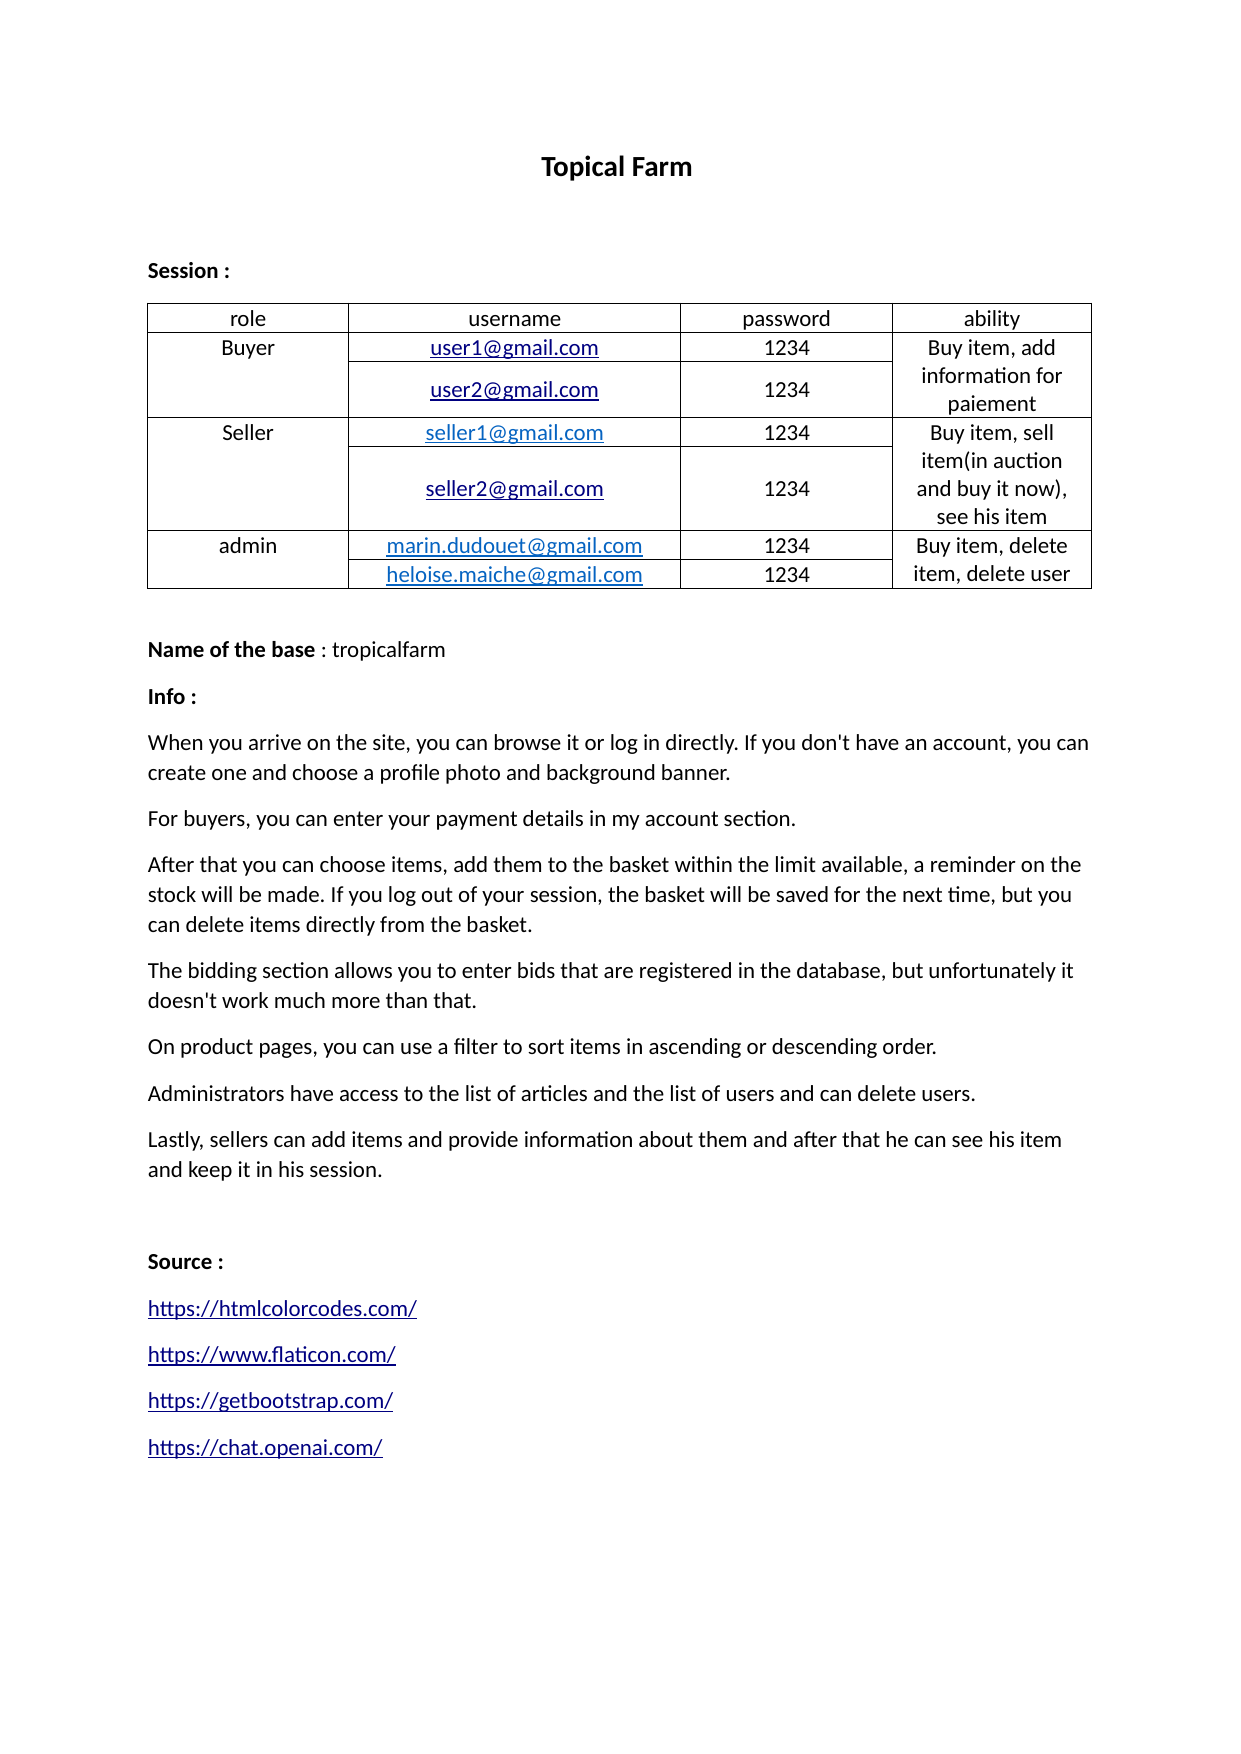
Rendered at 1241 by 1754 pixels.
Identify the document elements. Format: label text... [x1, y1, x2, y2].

text Topical Farm [148, 148, 1093, 183]
table_cell 1234 [681, 418, 892, 446]
text Session : [148, 256, 1093, 284]
text For buyers, you can enter your payment details in my account section. [148, 804, 1093, 832]
table_cell seller2@gmail.com [349, 447, 680, 530]
table_cell seller1@gmail.com [349, 418, 680, 446]
table_cell 1234 [681, 362, 892, 417]
table_header password [681, 304, 892, 332]
text Lastly, sellers can add items and provide information about them and after that he can see his item and keep it in his session. [148, 1125, 1093, 1183]
table_cell 1234 [681, 333, 892, 361]
table_cell marin.dudouet@gmail.com [349, 531, 680, 559]
table_cell 1234 [681, 447, 892, 530]
table_cell admin [148, 531, 348, 588]
table_cell Seller [148, 418, 348, 530]
text The bidding section allows you to enter bids that are registered in the database, but unfortunately it doesn't work much more than that. [148, 956, 1093, 1014]
table_cell Buy item, add information for paiement [893, 333, 1091, 417]
text https://chat.openai.com/ [148, 1433, 1093, 1461]
table_cell 1234 [681, 560, 892, 588]
table_cell user2@gmail.com [349, 362, 680, 417]
table_cell user1@gmail.com [349, 333, 680, 361]
table_cell heloise.maiche@gmail.com [349, 560, 680, 588]
text When you arrive on the site, you can browse it or log in directly. If you don't have an account, you can create one and choose a profile photo and background banner. [148, 728, 1093, 786]
text On product pages, you can use a filter to sort items in ascending or descending order. [148, 1032, 1093, 1060]
text https://htmlcolorcodes.com/ [148, 1294, 1093, 1322]
table_header username [349, 304, 680, 332]
text Name of the base : tropicalfarm [148, 636, 1093, 663]
text https://getbootstrap.com/ [148, 1387, 1093, 1414]
table_cell Buyer [148, 333, 348, 417]
table_header ability [893, 304, 1091, 332]
table_cell 1234 [681, 531, 892, 559]
text Administrators have access to the list of articles and the list of users and can delete users. [148, 1079, 1093, 1107]
table_cell Buy item, delete item, delete user [893, 531, 1091, 588]
text https://www.flaticon.com/ [148, 1340, 1093, 1368]
text Source : [148, 1247, 1093, 1276]
table_cell Buy item, sell item(in auction and buy it now), see his item [893, 418, 1091, 530]
text After that you can choose items, add them to the basket within the limit available, a reminder on the stock will be made. If you log out of your session, the basket will be saved for the next time, but you can delete items directly from the basket. [148, 851, 1093, 938]
table_header role [148, 304, 348, 332]
text Info : [148, 682, 1093, 710]
